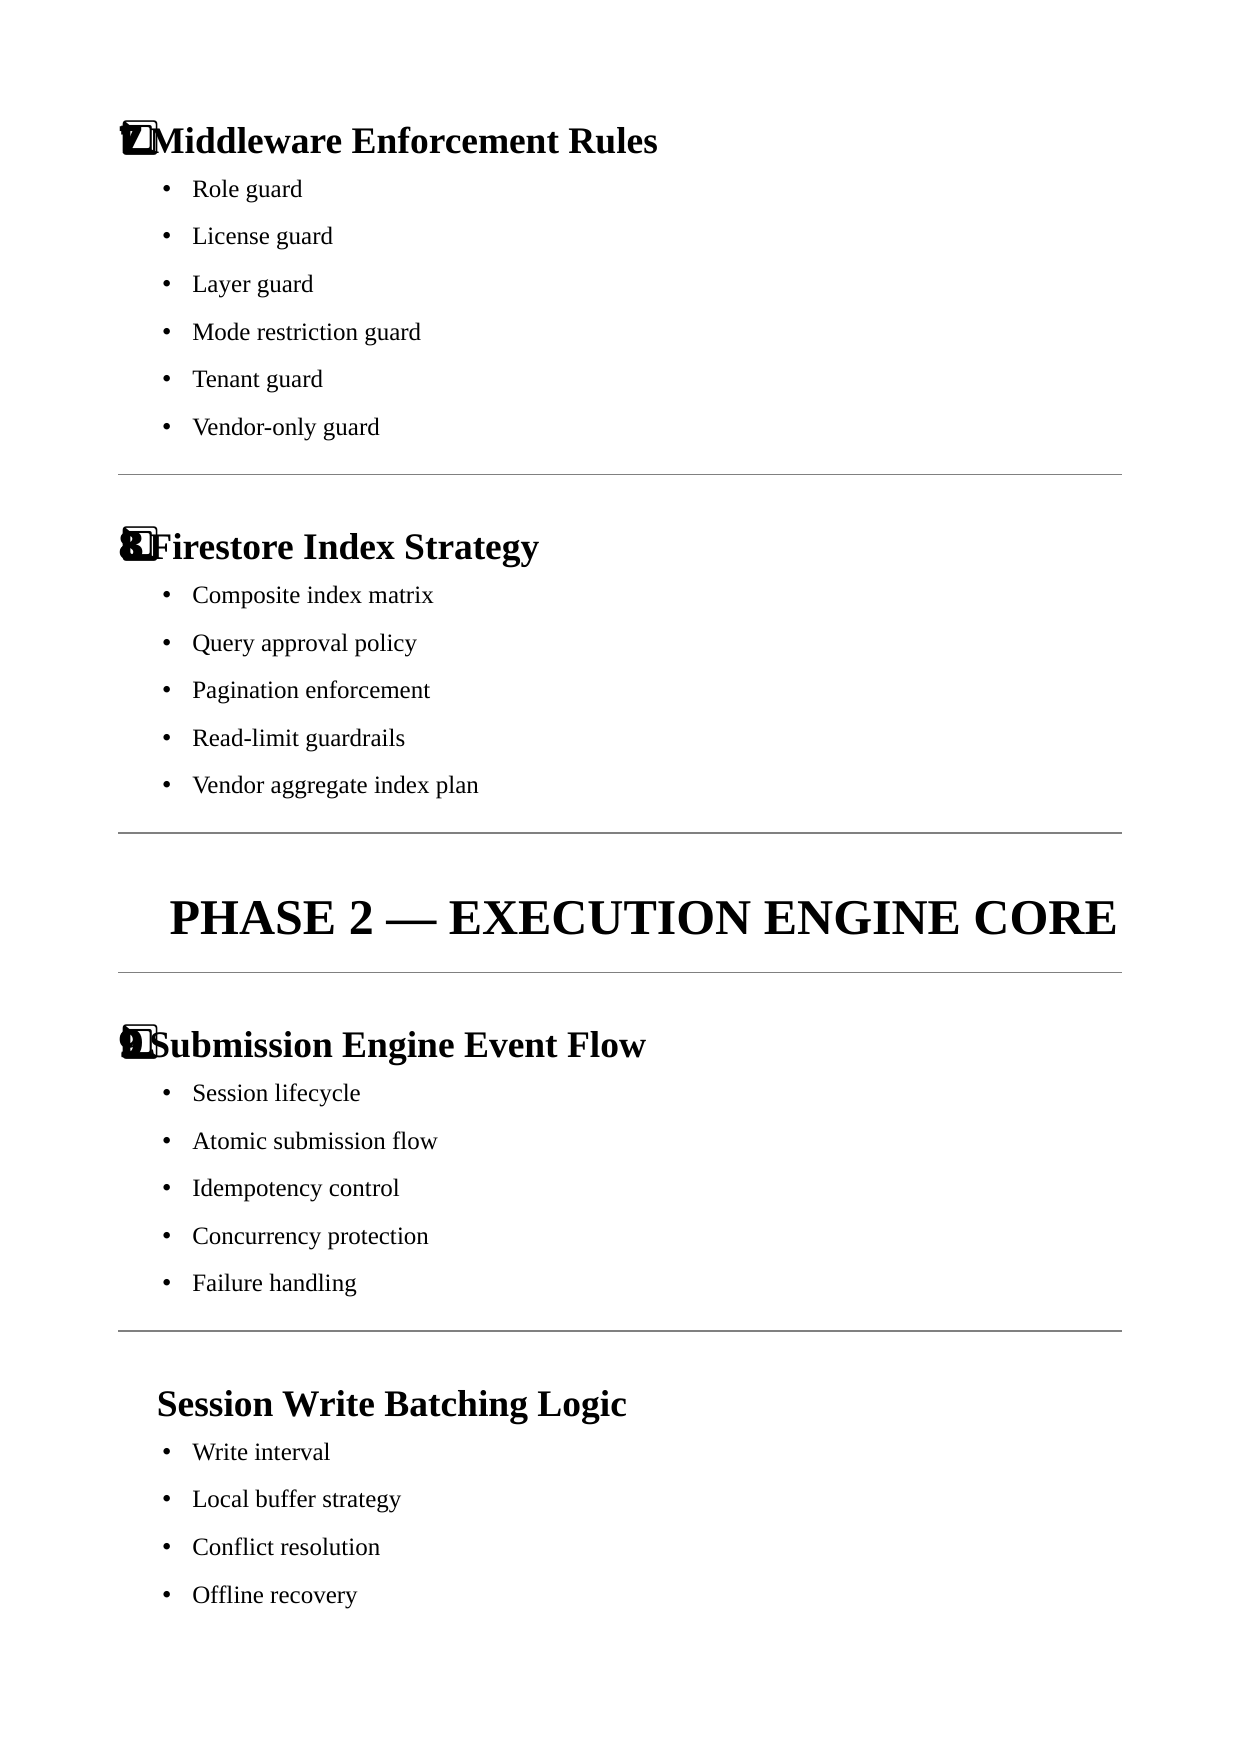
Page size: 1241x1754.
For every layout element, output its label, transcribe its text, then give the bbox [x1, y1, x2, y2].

list Write interval [162, 1437, 1122, 1466]
list Conflict resolution [162, 1532, 1122, 1561]
list Concurrency protection [162, 1221, 1122, 1250]
list Idempotency control [162, 1173, 1122, 1202]
list Failure handling [162, 1268, 1122, 1297]
list Session lifecycle [162, 1078, 1122, 1107]
list Offline recovery [162, 1580, 1122, 1608]
list Local buffer strategy [162, 1484, 1122, 1513]
list Vendor aggregate index plan [162, 771, 1122, 799]
list Atomic submission flow [162, 1126, 1122, 1154]
subtitle 🔵 PHASE 2 — EXECUTION ENGINE CORE [118, 887, 1122, 945]
subtitle 8️⃣ Firestore Index Strategy [118, 524, 1122, 568]
list Vendor-only guard [162, 412, 1122, 441]
list Tenant guard [162, 364, 1122, 393]
list Mode restriction guard [162, 317, 1122, 345]
list Layer guard [162, 269, 1122, 298]
subtitle 9️⃣ Submission Engine Event Flow [118, 1022, 1122, 1066]
list License guard [162, 221, 1122, 250]
list Pagination enforcement [162, 675, 1122, 704]
list Composite index matrix [162, 580, 1122, 609]
list Read-limit guardrails [162, 723, 1122, 752]
list Query approval policy [162, 628, 1122, 656]
list Role guard [162, 174, 1122, 202]
subtitle 🔟 Session Write Batching Logic [118, 1381, 1122, 1424]
subtitle 7️⃣ Middleware Enforcement Rules [118, 118, 1122, 161]
